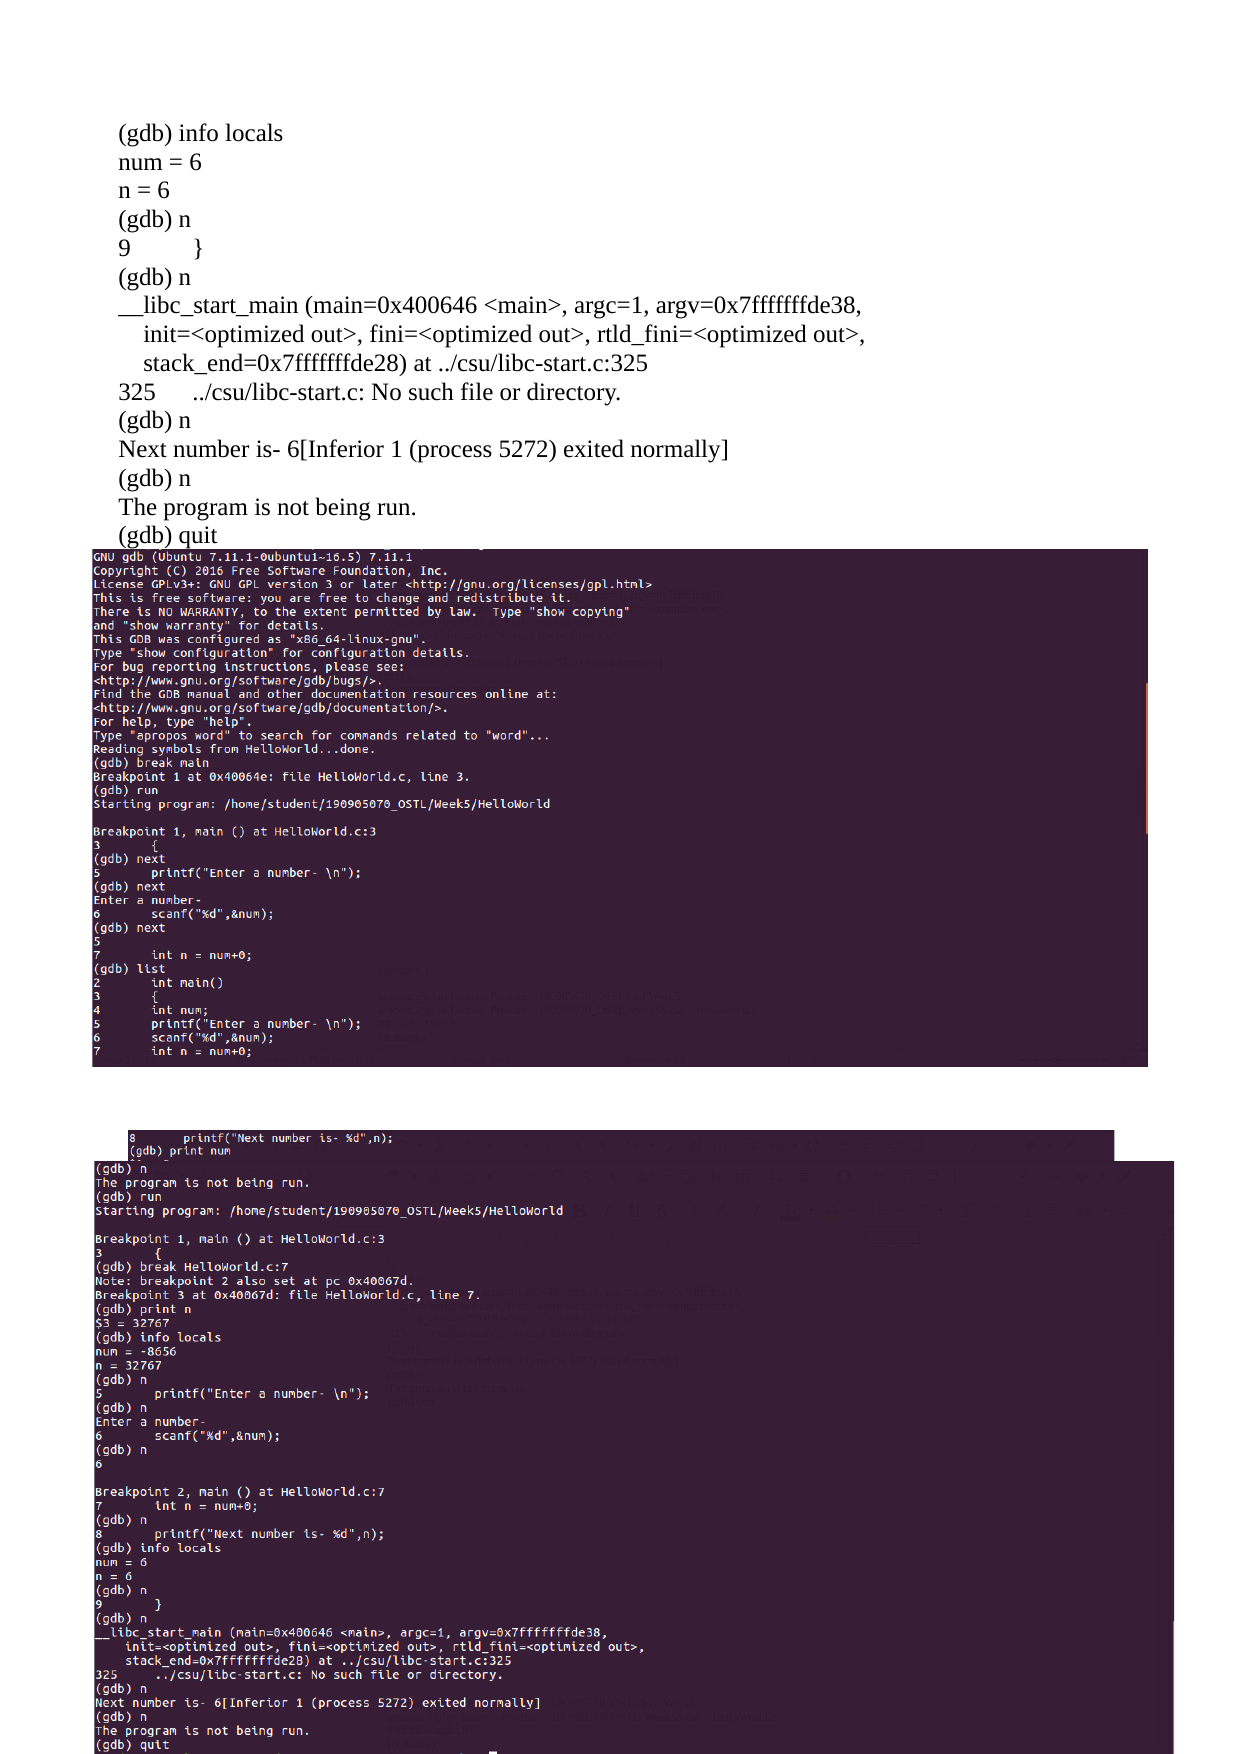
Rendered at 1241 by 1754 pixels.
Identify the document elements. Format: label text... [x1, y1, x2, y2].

text init=<optimized out>, fini=<optimized out>, rtld_fini=<optimized out>, [118, 319, 1122, 348]
text num = 6 [118, 147, 1122, 176]
text Next number is- 6[Inferior 1 (process 5272) exited normally] [118, 434, 1122, 463]
text n = 6 [118, 176, 1122, 204]
text (gdb) n [118, 406, 1122, 434]
text 9 } [118, 233, 1122, 262]
text (gdb) n [118, 262, 1122, 291]
text stack_end=0x7fffffffde28) at ../csu/libc-start.c:325 [118, 348, 1122, 377]
text (gdb) info locals [118, 118, 1122, 147]
text (gdb) n [118, 204, 1122, 233]
text __libc_start_main (main=0x400646 <main>, argc=1, argv=0x7fffffffde38, [118, 291, 1122, 319]
text (gdb) quit [118, 521, 1122, 549]
text 325 ../csu/libc-start.c: No such file or directory. [118, 377, 1122, 406]
text The program is not being run. [118, 492, 1122, 521]
text (gdb) n [118, 463, 1122, 492]
